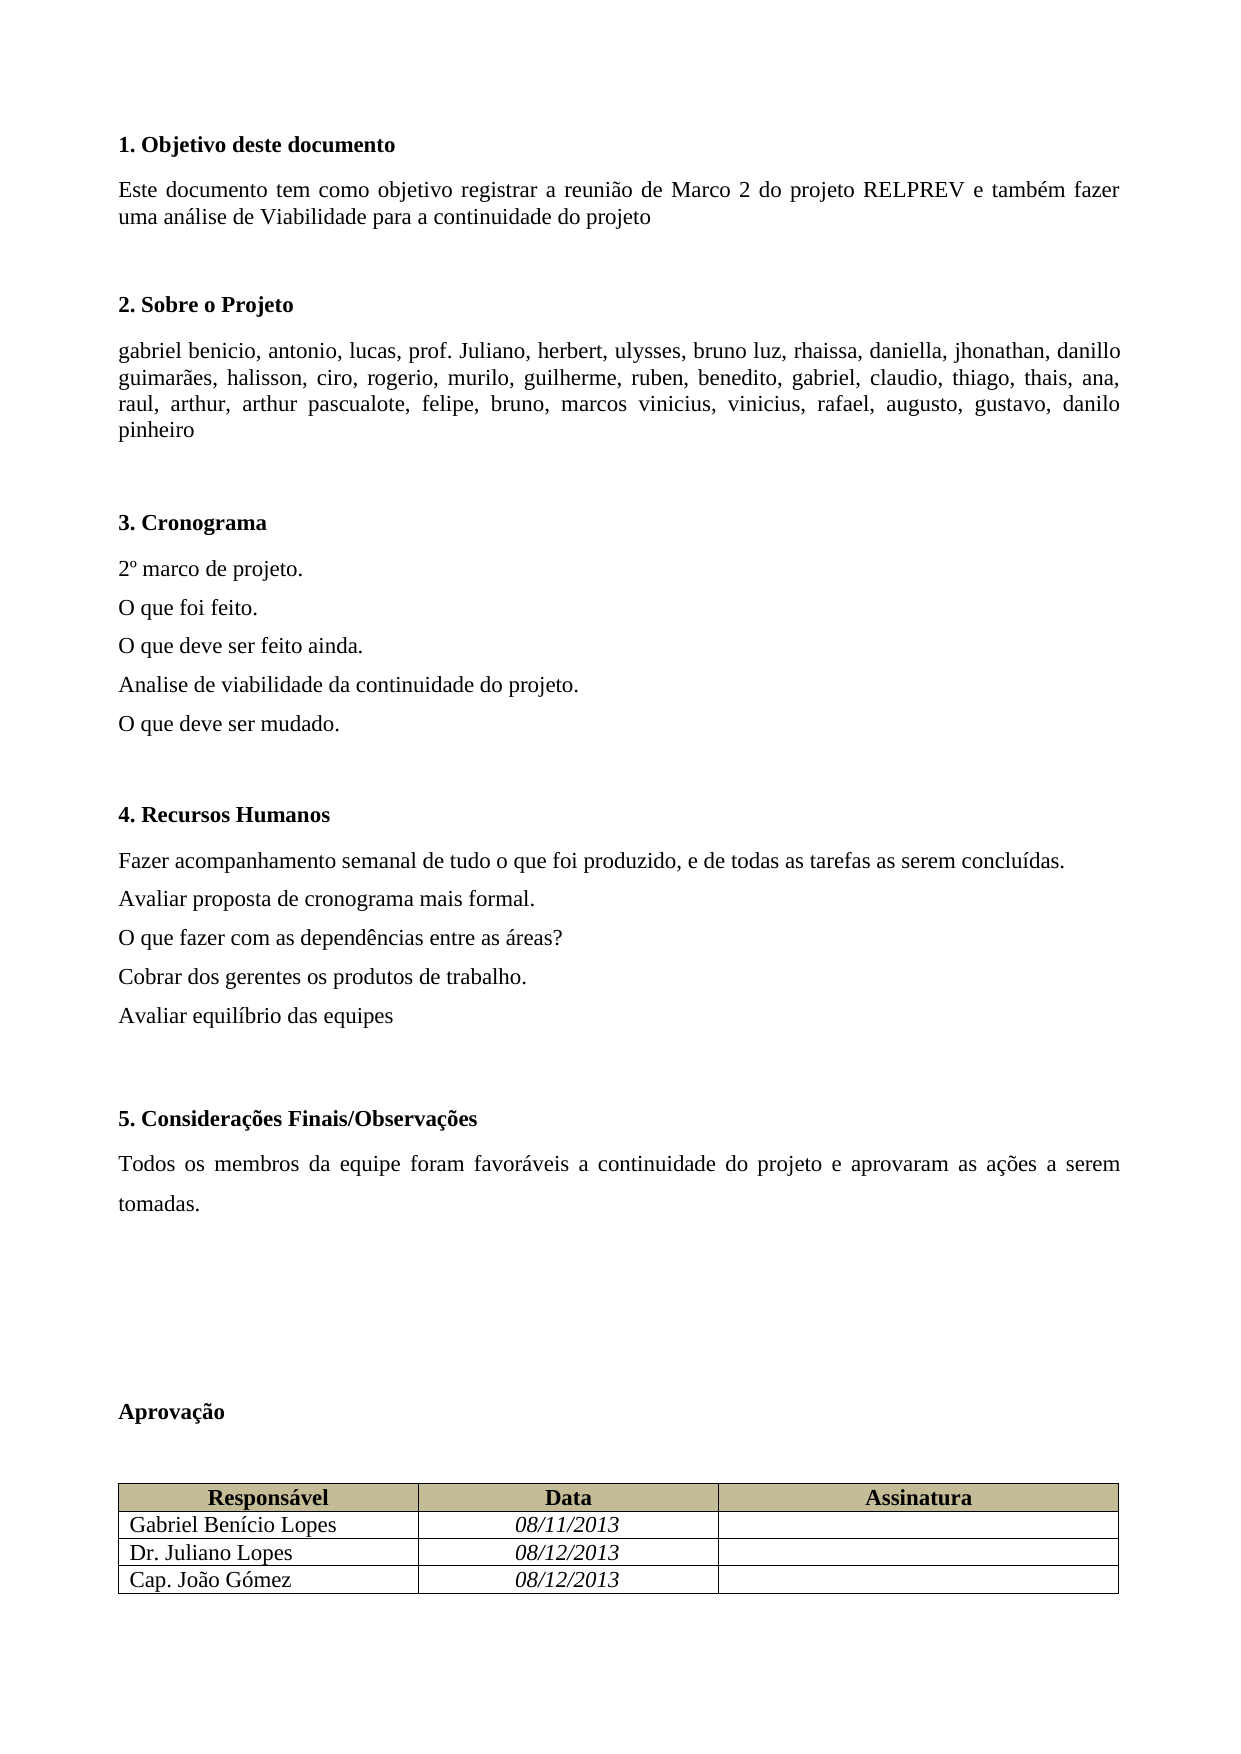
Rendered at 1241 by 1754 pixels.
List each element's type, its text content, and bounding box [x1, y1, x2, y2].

text Fazer acompanhamento semanal de tudo o que foi produzido, e de todas as tarefas as serem concluídas. [118, 847, 1122, 873]
text Cobrar dos gerentes os produtos de trabalho. [118, 963, 1122, 989]
text O que deve ser mudado. [118, 710, 1122, 736]
subtitle 1. Objetivo deste documento [118, 131, 1122, 157]
subtitle Aprovação [118, 1398, 1122, 1424]
table_cell 08/11/2013 [419, 1512, 718, 1538]
text gabriel benicio, antonio, lucas, prof. Juliano, herbert, ulysses, bruno luz, rhaissa, daniella, jhonathan, danillo guimarães, halisson, ciro, rogerio, murilo, guilherme, ruben, benedito, gabriel, claudio, thiago, thais, ana, raul, arthur, arthur pascualote, felipe, bruno, marcos vinicius, vinicius, rafael, augusto, gustavo, danilo pinheiro [118, 337, 1122, 443]
text O que deve ser feito ainda. [118, 632, 1122, 659]
table_cell [719, 1566, 1118, 1593]
text Todos os membros da equipe foram favoráveis a continuidade do projeto e aprovaram as ações a serem tomadas. [118, 1151, 1122, 1216]
text Analise de viabilidade da continuidade do projeto. [118, 671, 1122, 698]
table_cell Cap. João Gómez [119, 1566, 418, 1593]
text O que fazer com as dependências entre as áreas? [118, 924, 1122, 951]
text Este documento tem como objetivo registrar a reunião de Marco 2 do projeto RELPREV e também fazer uma análise de Viabilidade para a continuidade do projeto [118, 176, 1122, 229]
table_cell Gabriel Benício Lopes [119, 1512, 418, 1538]
subtitle 3. Cronograma [118, 509, 1122, 535]
text O que foi feito. [118, 593, 1122, 620]
subtitle 4. Recursos Humanos [118, 801, 1122, 827]
table_cell 08/12/2013 [419, 1539, 718, 1565]
subtitle 2. Sobre o Projeto [118, 292, 1122, 318]
table_cell Dr. Juliano Lopes [119, 1539, 418, 1565]
table_cell 08/12/2013 [419, 1566, 718, 1593]
table_cell [719, 1539, 1118, 1565]
table_cell [719, 1512, 1118, 1538]
text Avaliar equilíbrio das equipes [118, 1002, 1122, 1028]
table_header Responsável [119, 1484, 418, 1511]
text 2º marco de projeto. [118, 555, 1122, 581]
table_header Assinatura [719, 1484, 1118, 1511]
text Avaliar proposta de cronograma mais formal. [118, 886, 1122, 912]
table_header Data [419, 1484, 718, 1511]
subtitle 5. Considerações Finais/Observações [118, 1105, 1136, 1131]
